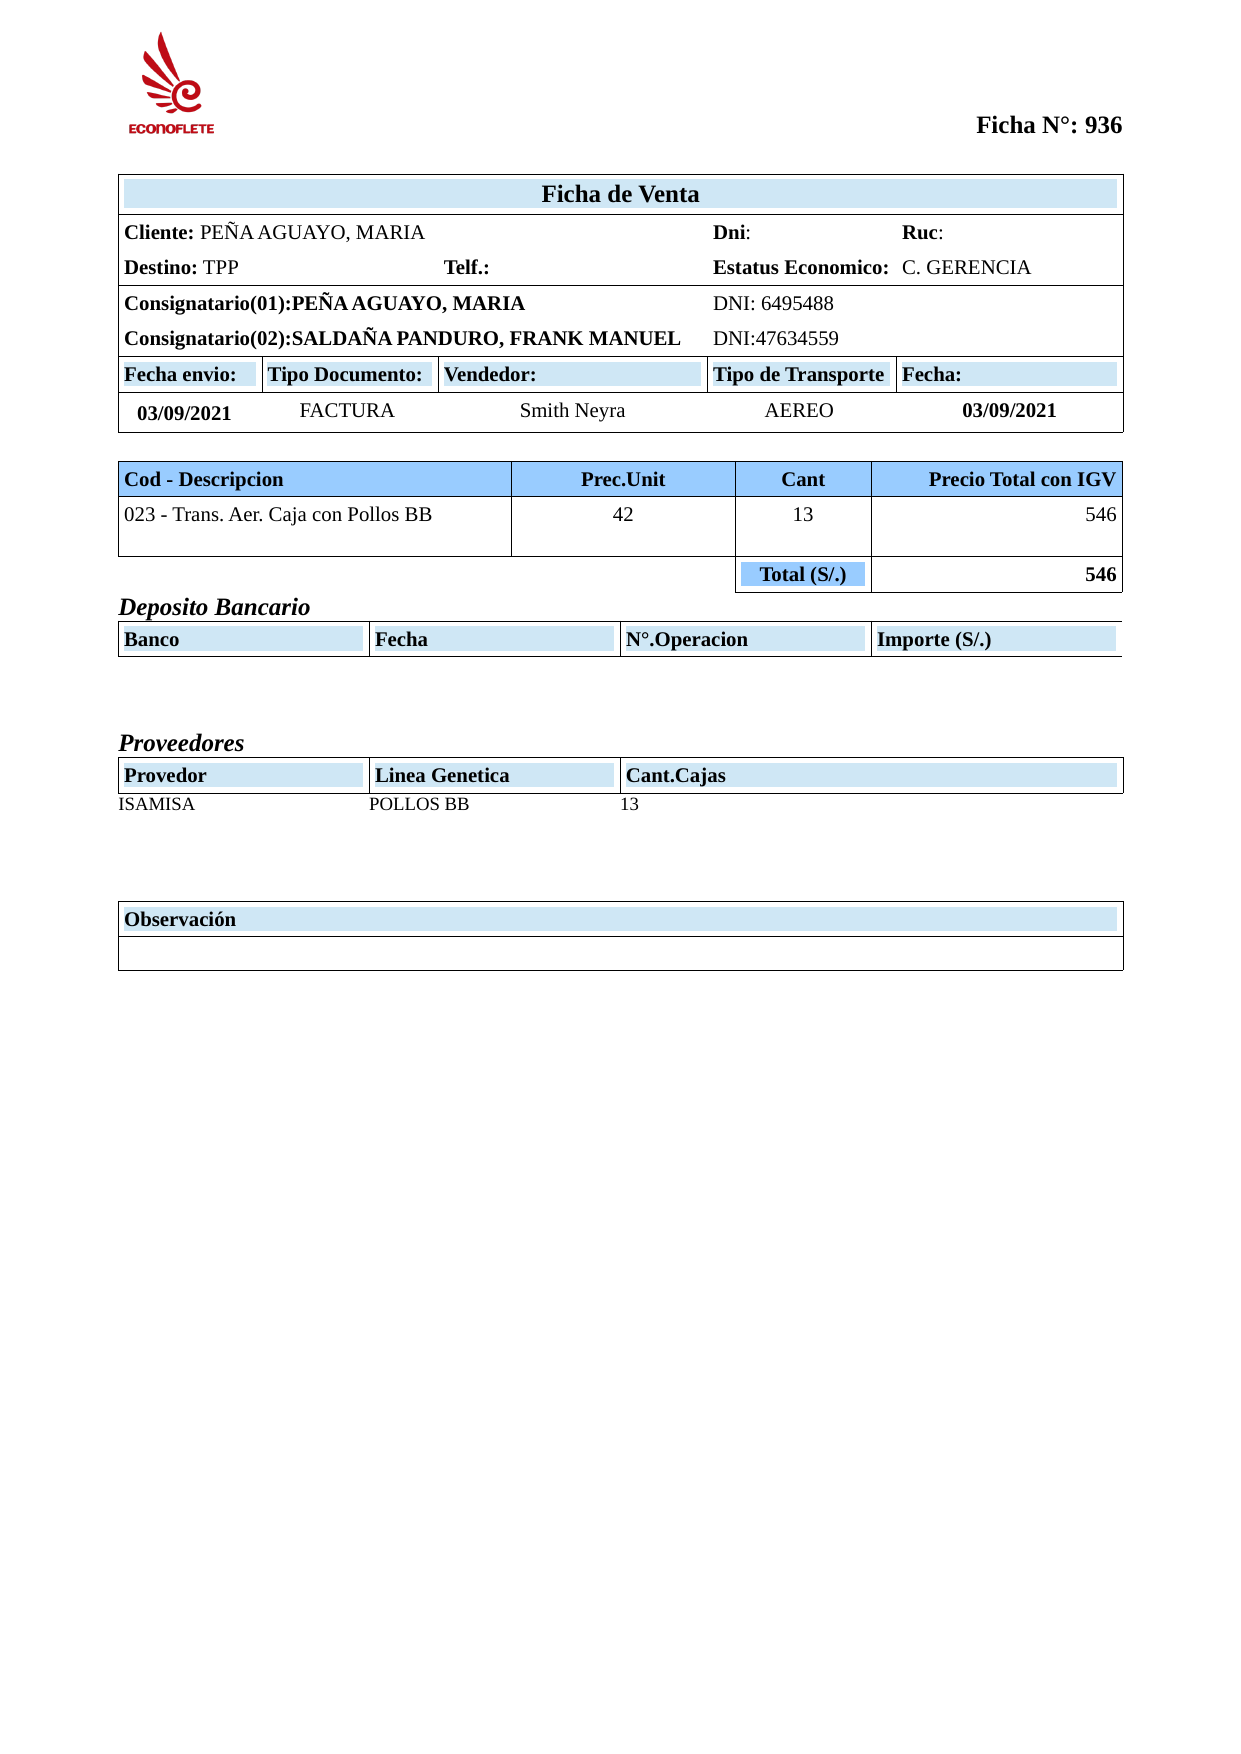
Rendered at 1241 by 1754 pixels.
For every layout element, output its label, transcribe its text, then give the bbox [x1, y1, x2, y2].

table_cell [118, 680, 369, 704]
table_cell [871, 657, 1122, 680]
table_cell Tipo de Transporte [708, 357, 896, 392]
table_cell [369, 836, 620, 858]
table_header Cant [736, 462, 871, 496]
table_header Provedor [119, 758, 369, 793]
table_cell FACTURA [262, 393, 438, 432]
table_cell 42 [512, 497, 735, 556]
table_header Precio Total con IGV [872, 462, 1122, 496]
text Proveedores [118, 728, 1122, 757]
table_cell [369, 858, 620, 879]
table_header Ficha de Venta [119, 175, 1123, 214]
table_cell [369, 705, 620, 728]
table_cell AEREO [707, 393, 896, 432]
table_header N°.Operacion [621, 622, 871, 656]
table_cell [871, 680, 1122, 704]
table_cell Consignatario(02):SALDAÑA PANDURO, FRANK MANUEL [119, 321, 707, 356]
table_cell Smith Neyra [438, 393, 707, 432]
table_cell [620, 657, 871, 680]
table_cell [369, 815, 620, 836]
table_cell [620, 815, 1123, 836]
table_cell [118, 815, 369, 836]
table_cell Estatus Economico: [707, 249, 896, 285]
table_cell [620, 836, 1123, 858]
table_cell ISAMISA [118, 794, 369, 814]
table_cell POLLOS BB [369, 794, 620, 814]
table_cell Consignatario(01):PEÑA AGUAYO, MARIA [119, 286, 707, 321]
table_cell [620, 879, 1123, 901]
table_header Prec.Unit [512, 462, 735, 496]
table_cell [118, 879, 369, 901]
table_cell [119, 937, 1123, 969]
table_cell Total (S/.) [736, 557, 871, 592]
table_header Banco [119, 622, 369, 656]
table_cell 13 [620, 794, 1123, 814]
picture [118, 31, 225, 134]
table_cell [118, 858, 369, 879]
table_cell Fecha: [897, 357, 1123, 392]
table_cell Fecha envio: [119, 357, 262, 392]
table_header Linea Genetica [370, 758, 620, 793]
table_cell [511, 557, 735, 592]
table_cell Dni: [707, 215, 896, 249]
table_cell Tipo Documento: [263, 357, 438, 392]
table_cell [118, 557, 511, 592]
table_cell [118, 836, 369, 858]
table_cell Vendedor: [439, 357, 707, 392]
table_cell 13 [736, 497, 871, 556]
table_cell Telf.: [438, 249, 707, 285]
table_cell [369, 657, 620, 680]
table_cell [620, 705, 871, 728]
table_cell Cliente: PEÑA AGUAYO, MARIA [119, 215, 707, 249]
table_header Cod - Descripcion [119, 462, 511, 496]
text Deposito Bancario [118, 592, 1122, 621]
table_header Importe (S/.) [872, 622, 1122, 656]
table_cell Ruc: [896, 215, 1123, 249]
table_cell 546 [872, 497, 1122, 556]
table_cell [369, 879, 620, 901]
table_cell [118, 657, 369, 680]
table_cell 546 [872, 557, 1122, 592]
table_cell C. GERENCIA [896, 249, 1123, 285]
table_cell [620, 680, 871, 704]
table_cell 03/09/2021 [896, 393, 1123, 432]
table_cell [369, 680, 620, 704]
table_header Observación [119, 902, 1123, 936]
table_cell DNI:47634559 [707, 321, 1123, 356]
table_cell 023 - Trans. Aer. Caja con Pollos BB [119, 497, 511, 556]
table_header Cant.Cajas [621, 758, 1123, 793]
table_cell [871, 705, 1122, 728]
table_cell 03/09/2021 [119, 393, 262, 432]
table_cell [620, 858, 1123, 879]
table_cell Destino: TPP [119, 249, 438, 285]
table_cell [118, 705, 369, 728]
table_header Fecha [370, 622, 620, 656]
table_cell DNI: 6495488 [707, 286, 1123, 321]
